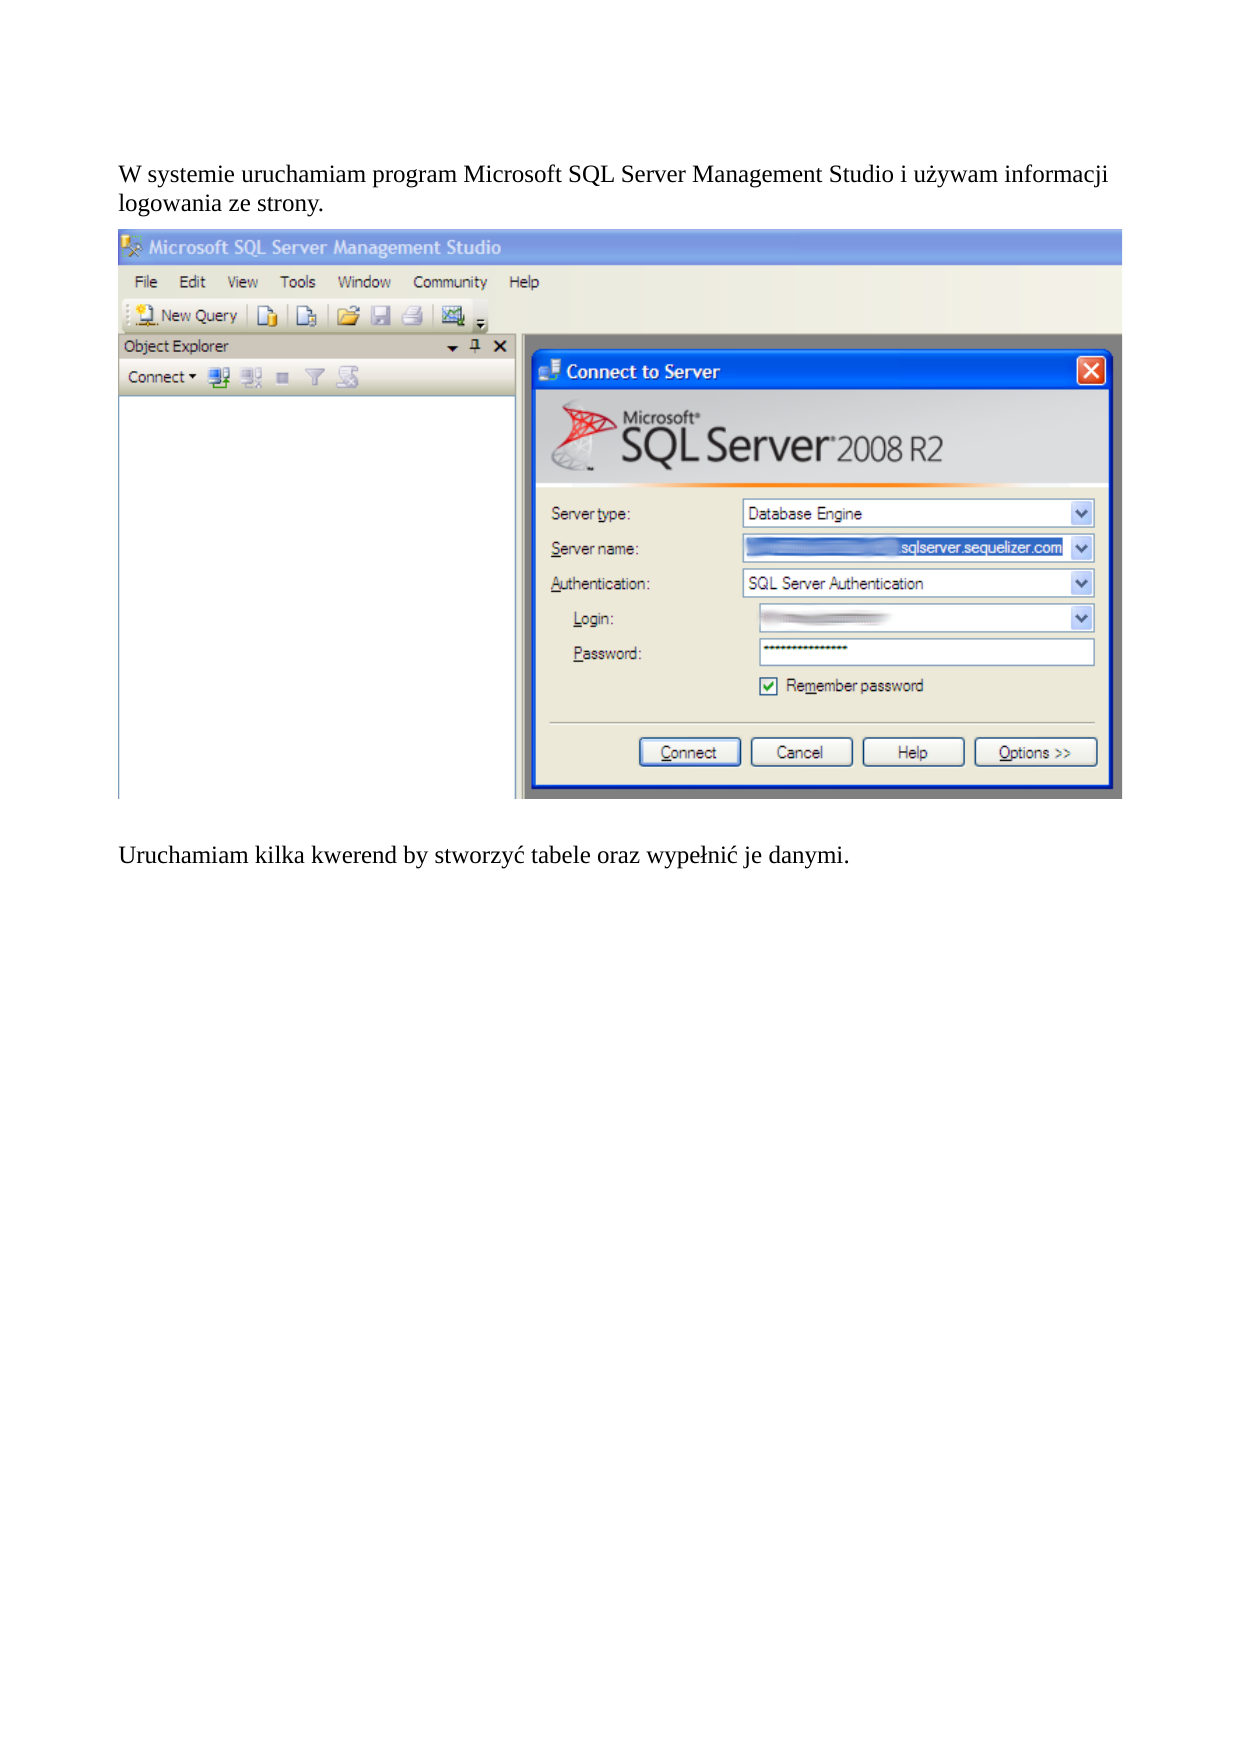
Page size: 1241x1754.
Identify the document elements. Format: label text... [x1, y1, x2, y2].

text Uruchamiam kilka kwerend by stworzyć tabele oraz wypełnić je danymi. [118, 840, 1122, 869]
text W systemie uruchamiam program Microsoft SQL Server Management Studio i używam informacji logowania ze strony. [118, 159, 1122, 217]
picture [118, 229, 1123, 799]
